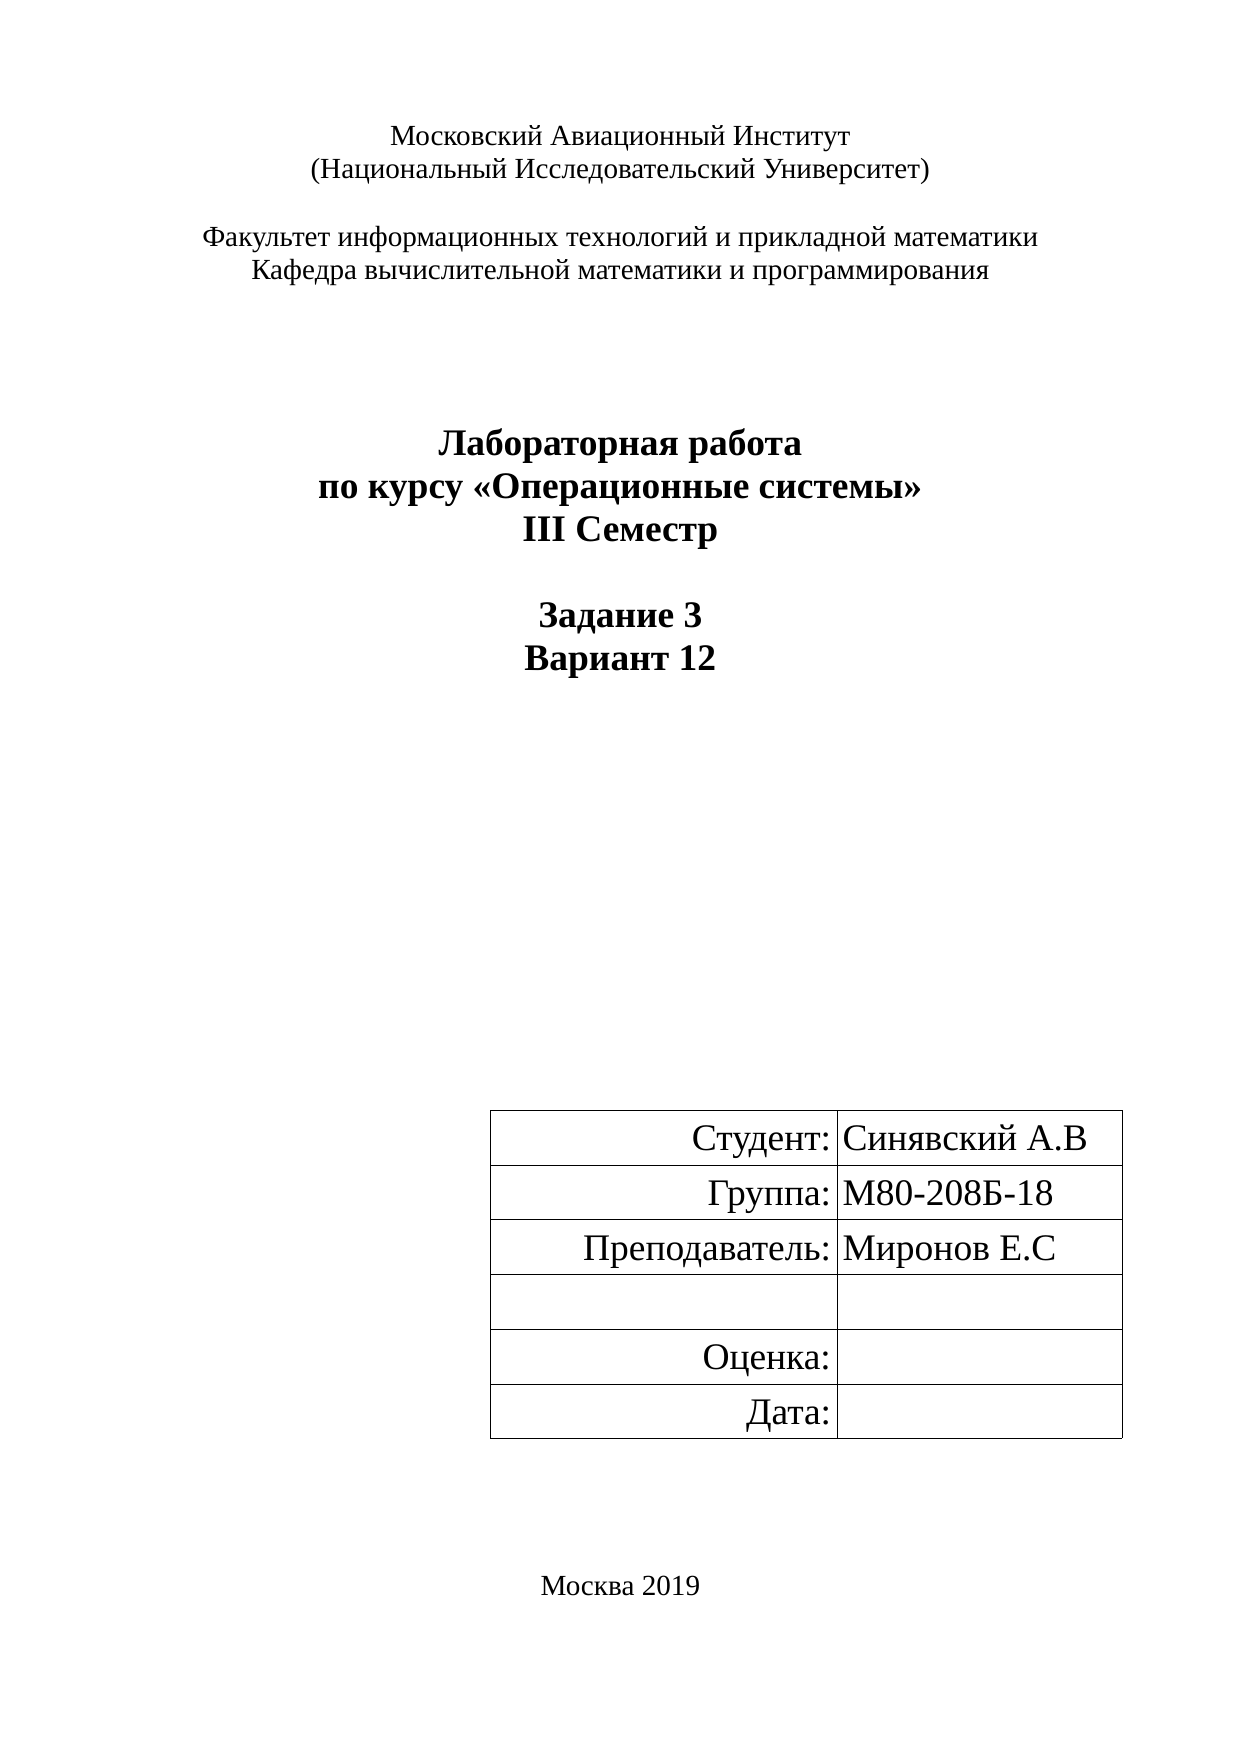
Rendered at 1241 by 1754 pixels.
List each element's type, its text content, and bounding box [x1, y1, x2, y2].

table_cell [838, 1385, 1122, 1438]
text Лабораторная работа [118, 420, 1122, 463]
table_cell Оценка: [491, 1330, 837, 1383]
text III Семестр [118, 506, 1122, 549]
text по курсу «Операционные системы» [118, 463, 1122, 506]
text Задание 3 [118, 592, 1122, 636]
text Москва 2019 [118, 1568, 1122, 1601]
table_cell Группа: [491, 1166, 837, 1219]
table_cell Преподаватель: [491, 1220, 837, 1274]
text Факультет информационных технологий и прикладной математики [118, 219, 1122, 252]
table_header Студент: [491, 1111, 837, 1165]
table_cell [491, 1275, 837, 1329]
table_cell [838, 1330, 1122, 1383]
table_cell Дата: [491, 1385, 837, 1438]
table_cell [838, 1275, 1122, 1329]
text Московский Авиационный Институт [118, 118, 1122, 152]
table_cell Миронов Е.С [838, 1220, 1122, 1274]
table_cell М80-208Б-18 [838, 1166, 1122, 1219]
text (Национальный Исследовательский Университет) [118, 152, 1122, 185]
table_header Синявский А.В [838, 1111, 1122, 1165]
text Вариант 12 [118, 636, 1122, 679]
text Кафедра вычислительной математики и программирования [118, 252, 1122, 286]
